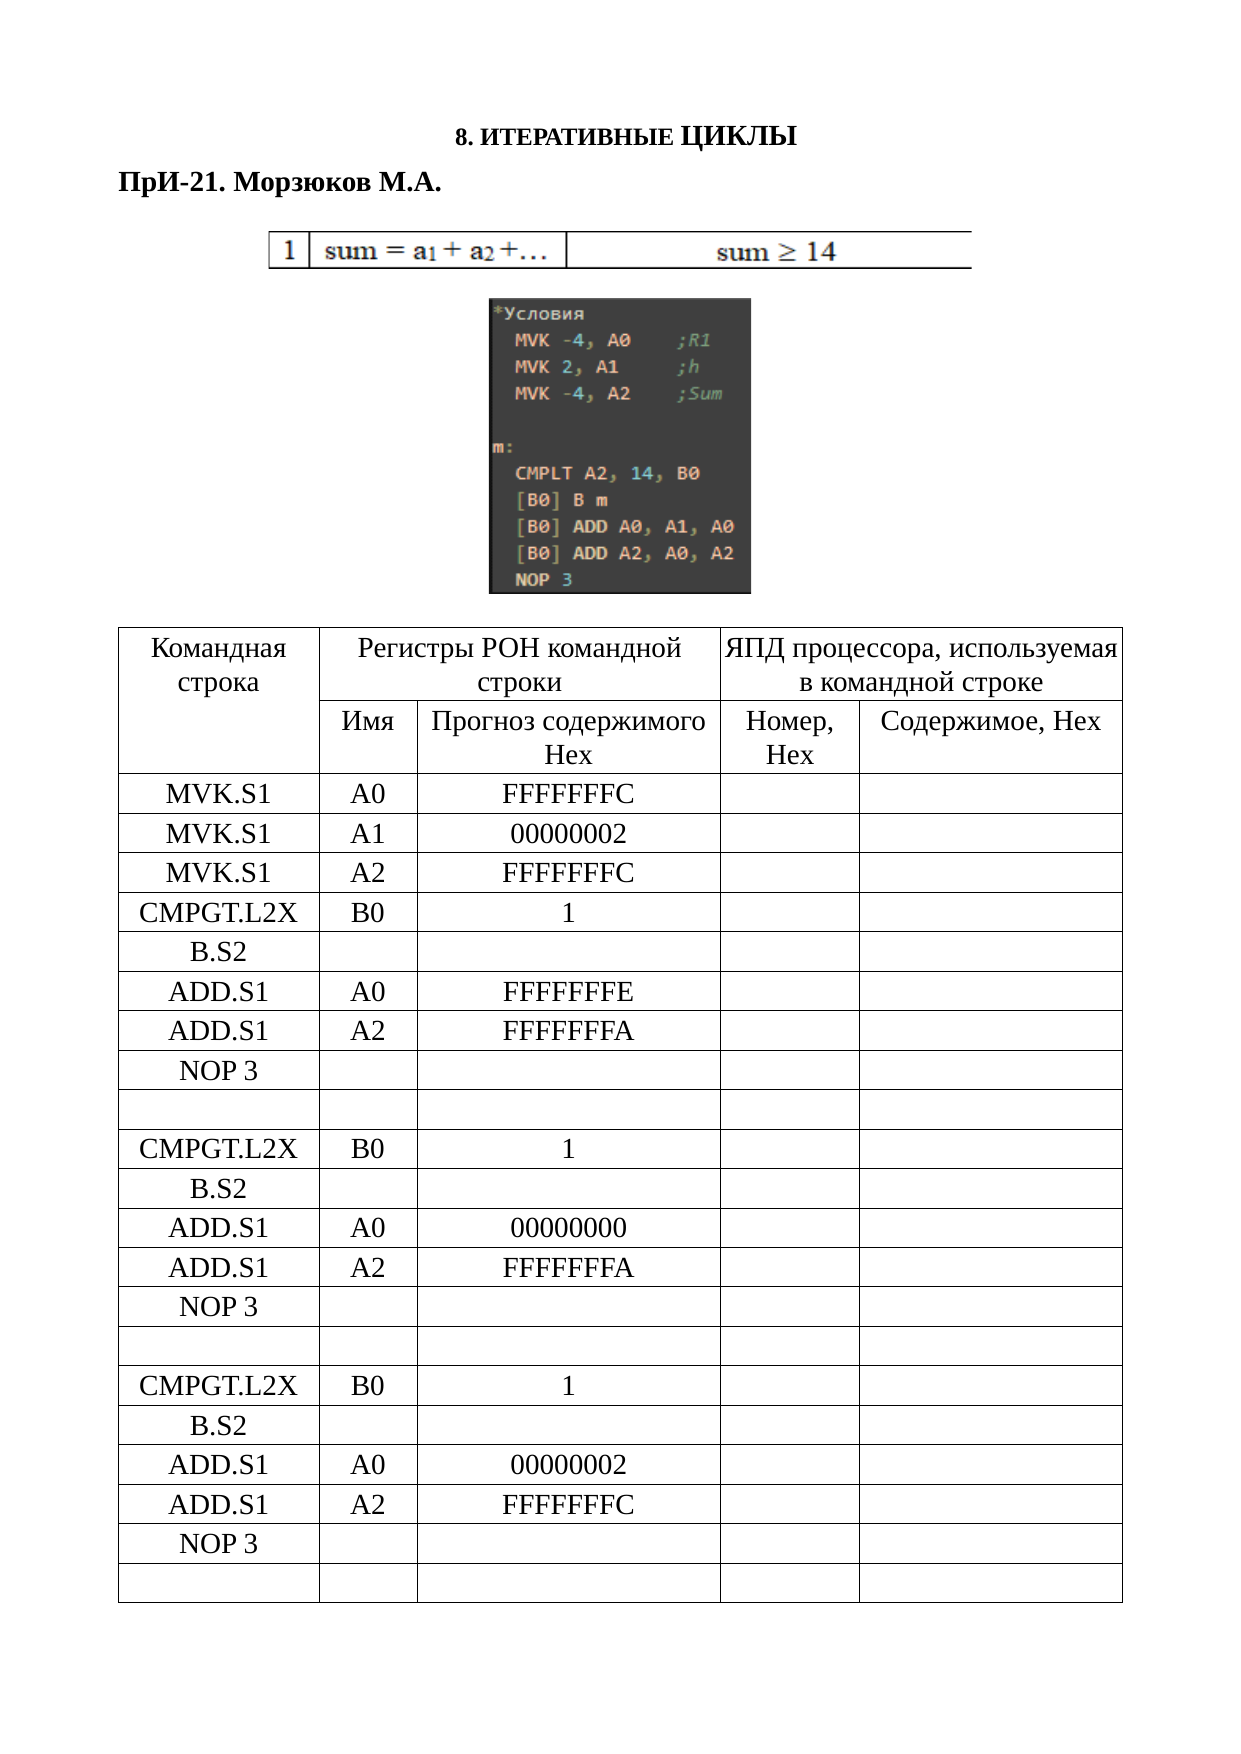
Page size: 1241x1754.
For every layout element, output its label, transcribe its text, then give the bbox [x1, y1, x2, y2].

table_cell [860, 1327, 1122, 1365]
table_cell B.S2 [119, 932, 319, 971]
table_cell [418, 1564, 720, 1602]
table_cell [320, 932, 417, 971]
table_cell [860, 1051, 1122, 1089]
table_cell [860, 1524, 1122, 1563]
table_cell A2 [320, 853, 417, 892]
subtitle 8. ИТЕРАТИВНЫЕ ЦИКЛЫ [192, 118, 1060, 152]
table_cell B.S2 [119, 1169, 319, 1207]
table_cell [721, 932, 859, 971]
table_cell 00000002 [418, 1445, 720, 1484]
table_cell ADD.S1 [119, 1209, 319, 1247]
table_cell [418, 1051, 720, 1089]
table_cell 1 [418, 1130, 720, 1168]
table_cell [320, 1090, 417, 1128]
table_cell [721, 1090, 859, 1128]
table_cell [860, 814, 1122, 852]
table_cell CMPGT.L2X [119, 1366, 319, 1405]
table_cell [320, 1564, 417, 1602]
table_cell [860, 932, 1122, 971]
table_cell FFFFFFFA [418, 1248, 720, 1286]
table_cell [860, 1011, 1122, 1049]
table_cell [721, 1524, 859, 1563]
table_cell [721, 1485, 859, 1523]
table_cell ADD.S1 [119, 1248, 319, 1286]
table_cell NOP 3 [119, 1051, 319, 1089]
table_cell [860, 853, 1122, 892]
table_cell B.S2 [119, 1406, 319, 1444]
table_header ЯПД процессора, используемая в командной строке [721, 628, 1122, 700]
table_cell [721, 972, 859, 1010]
table_cell CMPGT.L2X [119, 1130, 319, 1168]
table_cell FFFFFFFC [418, 1485, 720, 1523]
table_cell [721, 774, 859, 813]
table_cell FFFFFFFC [418, 774, 720, 813]
table_cell [860, 1130, 1122, 1168]
table_cell NOP 3 [119, 1287, 319, 1326]
table_cell ADD.S1 [119, 1485, 319, 1523]
table_cell [320, 1524, 417, 1563]
table_cell B0 [320, 1130, 417, 1168]
table_cell MVK.S1 [119, 814, 319, 852]
table_cell [721, 1248, 859, 1286]
table_cell [721, 1011, 859, 1049]
table_cell [860, 972, 1122, 1010]
table_cell FFFFFFFA [418, 1011, 720, 1049]
table_cell [418, 1524, 720, 1563]
table_cell [860, 774, 1122, 813]
table_cell [860, 1366, 1122, 1405]
table_cell ADD.S1 [119, 1011, 319, 1049]
table_cell [320, 1287, 417, 1326]
table_cell [860, 1287, 1122, 1326]
text ПрИ-21. Морзюков М.А. [118, 164, 1122, 198]
table_cell [860, 1248, 1122, 1286]
table_cell A2 [320, 1011, 417, 1049]
table_cell A0 [320, 972, 417, 1010]
table_cell [721, 1564, 859, 1602]
table_cell [721, 1327, 859, 1365]
picture [488, 298, 752, 594]
table_cell MVK.S1 [119, 853, 319, 892]
table_cell A2 [320, 1248, 417, 1286]
table_cell Прогноз содержимого Hex [418, 701, 720, 773]
table_cell A0 [320, 1209, 417, 1247]
table_cell Содержимое, Hex [860, 701, 1122, 773]
table_cell FFFFFFFE [418, 972, 720, 1010]
table_cell [320, 1406, 417, 1444]
table_cell 1 [418, 893, 720, 931]
table_cell A2 [320, 1485, 417, 1523]
table_cell 00000002 [418, 814, 720, 852]
table_cell [119, 1090, 319, 1128]
table_header Регистры РОН командной строки [320, 628, 720, 700]
table_cell [721, 1287, 859, 1326]
table_cell B0 [320, 893, 417, 931]
table_cell 00000000 [418, 1209, 720, 1247]
table_cell [721, 893, 859, 931]
table_cell Номер, Hex [721, 701, 859, 773]
table_cell [860, 1406, 1122, 1444]
table_cell FFFFFFFC [418, 853, 720, 892]
picture [268, 231, 972, 269]
table_cell A1 [320, 814, 417, 852]
table_header Командная строка [119, 628, 319, 773]
table_cell [860, 893, 1122, 931]
table_cell [721, 814, 859, 852]
table_cell B0 [320, 1366, 417, 1405]
table_cell [721, 1130, 859, 1168]
table_cell [860, 1090, 1122, 1128]
table_cell [860, 1485, 1122, 1523]
table_cell [418, 1287, 720, 1326]
table_cell MVK.S1 [119, 774, 319, 813]
table_cell A0 [320, 1445, 417, 1484]
table_cell [860, 1169, 1122, 1207]
table_cell [418, 1169, 720, 1207]
table_cell [119, 1564, 319, 1602]
table_cell [320, 1169, 417, 1207]
table_cell [721, 1445, 859, 1484]
table_cell CMPGT.L2X [119, 893, 319, 931]
table_cell [860, 1564, 1122, 1602]
table_cell [860, 1445, 1122, 1484]
table_cell [721, 1051, 859, 1089]
table_cell Имя [320, 701, 417, 773]
table_cell [418, 932, 720, 971]
table_cell [721, 1209, 859, 1247]
table_cell [721, 1169, 859, 1207]
table_cell [320, 1327, 417, 1365]
table_cell [418, 1327, 720, 1365]
table_cell NOP 3 [119, 1524, 319, 1563]
table_cell ADD.S1 [119, 972, 319, 1010]
table_cell [721, 1406, 859, 1444]
table_cell [721, 853, 859, 892]
table_cell [119, 1327, 319, 1365]
table_cell A0 [320, 774, 417, 813]
table_cell ADD.S1 [119, 1445, 319, 1484]
table_cell [418, 1090, 720, 1128]
table_cell 1 [418, 1366, 720, 1405]
table_cell [418, 1406, 720, 1444]
table_cell [320, 1051, 417, 1089]
table_cell [860, 1209, 1122, 1247]
table_cell [721, 1366, 859, 1405]
